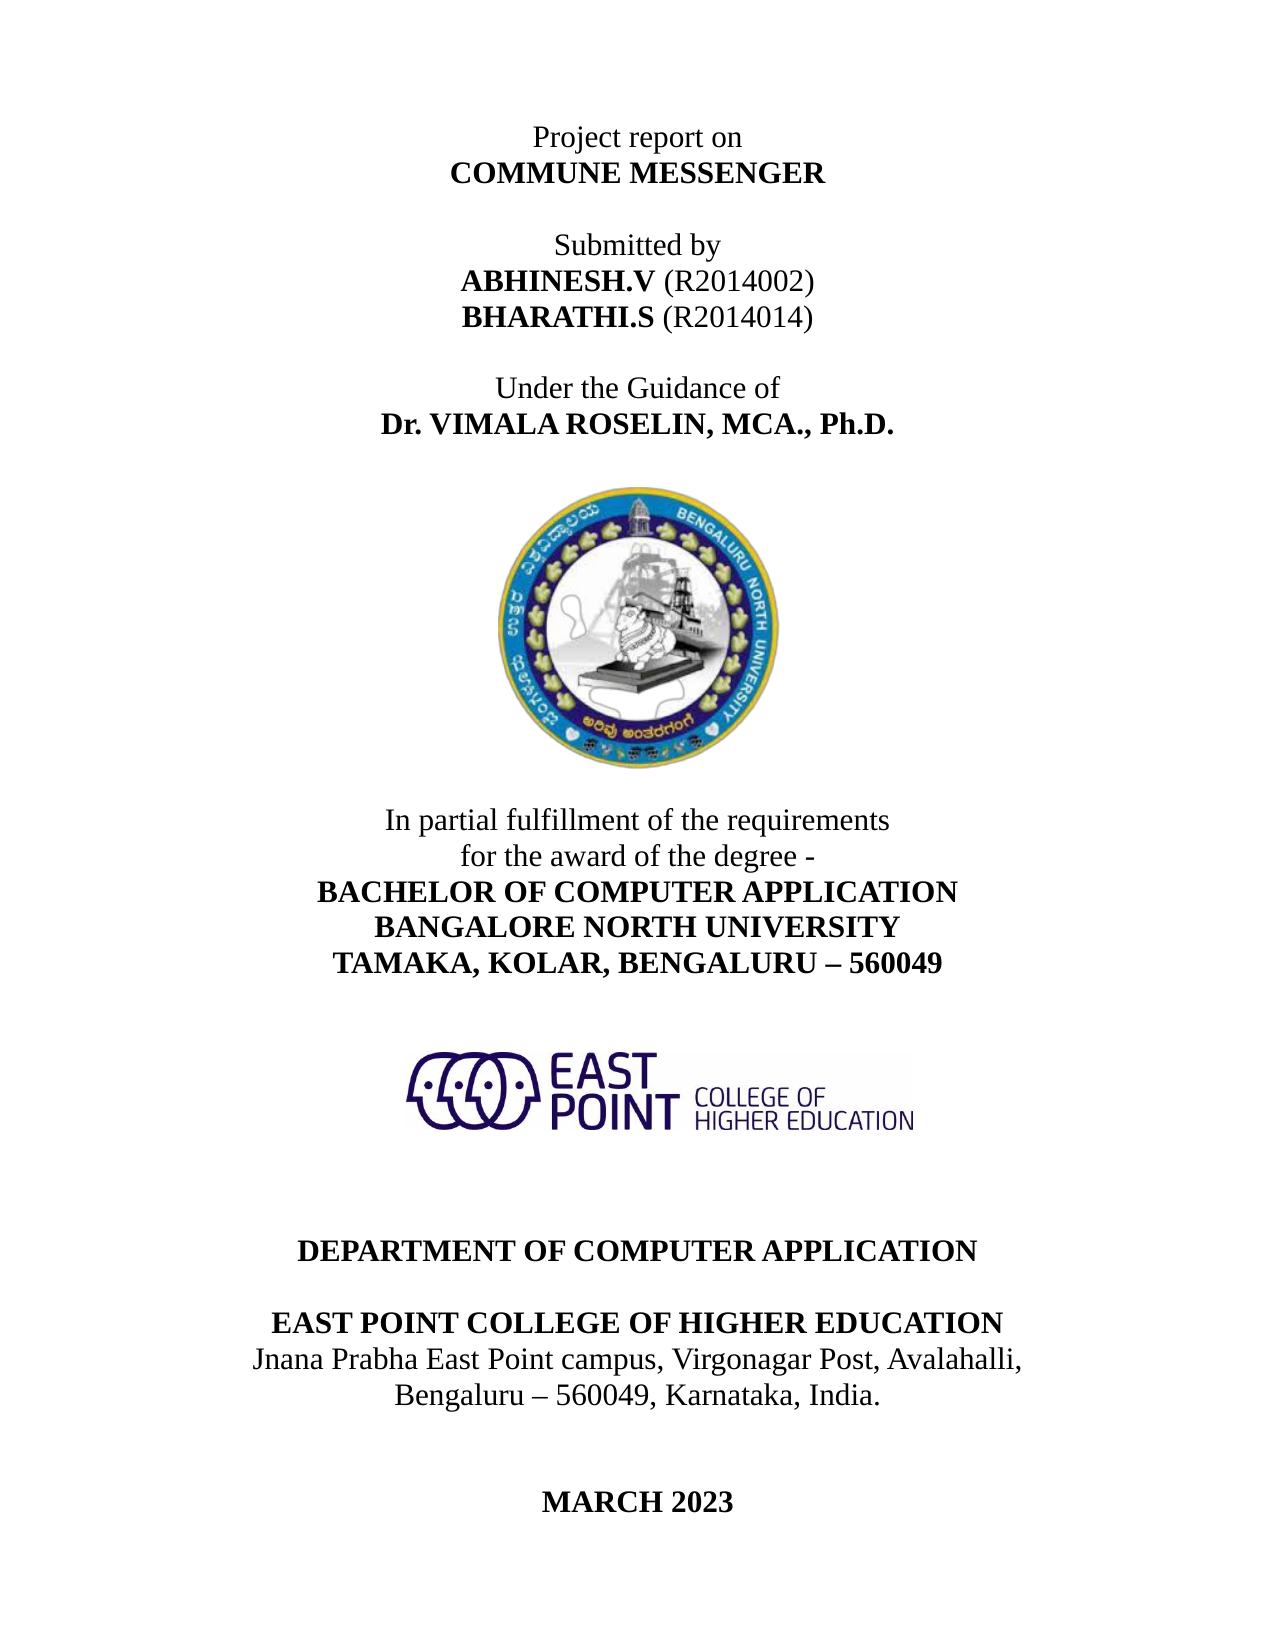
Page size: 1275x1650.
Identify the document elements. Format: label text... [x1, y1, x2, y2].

text Bengaluru – 560049, Karnataka, India. [118, 1376, 1157, 1412]
picture [498, 487, 780, 769]
text for the award of the degree - [118, 837, 1157, 873]
text Jnana Prabha East Point campus, Virgonagar Post, Avalahalli, [118, 1340, 1157, 1376]
text BACHELOR OF COMPUTER APPLICATION [118, 873, 1157, 909]
text In partial fulfillment of the requirements [118, 801, 1157, 837]
text COMMUNE MESSENGER [118, 154, 1157, 190]
text MARCH 2023 [118, 1484, 1157, 1520]
text Project report on [118, 118, 1157, 154]
text EAST POINT COLLEGE OF HIGHER EDUCATION [118, 1304, 1157, 1340]
text Under the Guidance of [118, 370, 1157, 406]
text Dr. VIMALA ROSELIN, MCA., Ph.D. [118, 406, 1157, 442]
text ABHINESH.V (R2014002) [118, 262, 1157, 298]
text BANGALORE NORTH UNIVERSITY [118, 909, 1157, 945]
picture [406, 1052, 913, 1130]
text Submitted by [118, 226, 1157, 262]
text DEPARTMENT OF COMPUTER APPLICATION [118, 1232, 1157, 1268]
text BHARATHI.S (R2014014) [118, 298, 1157, 334]
text TAMAKA, KOLAR, BENGALURU – 560049 [118, 945, 1157, 981]
